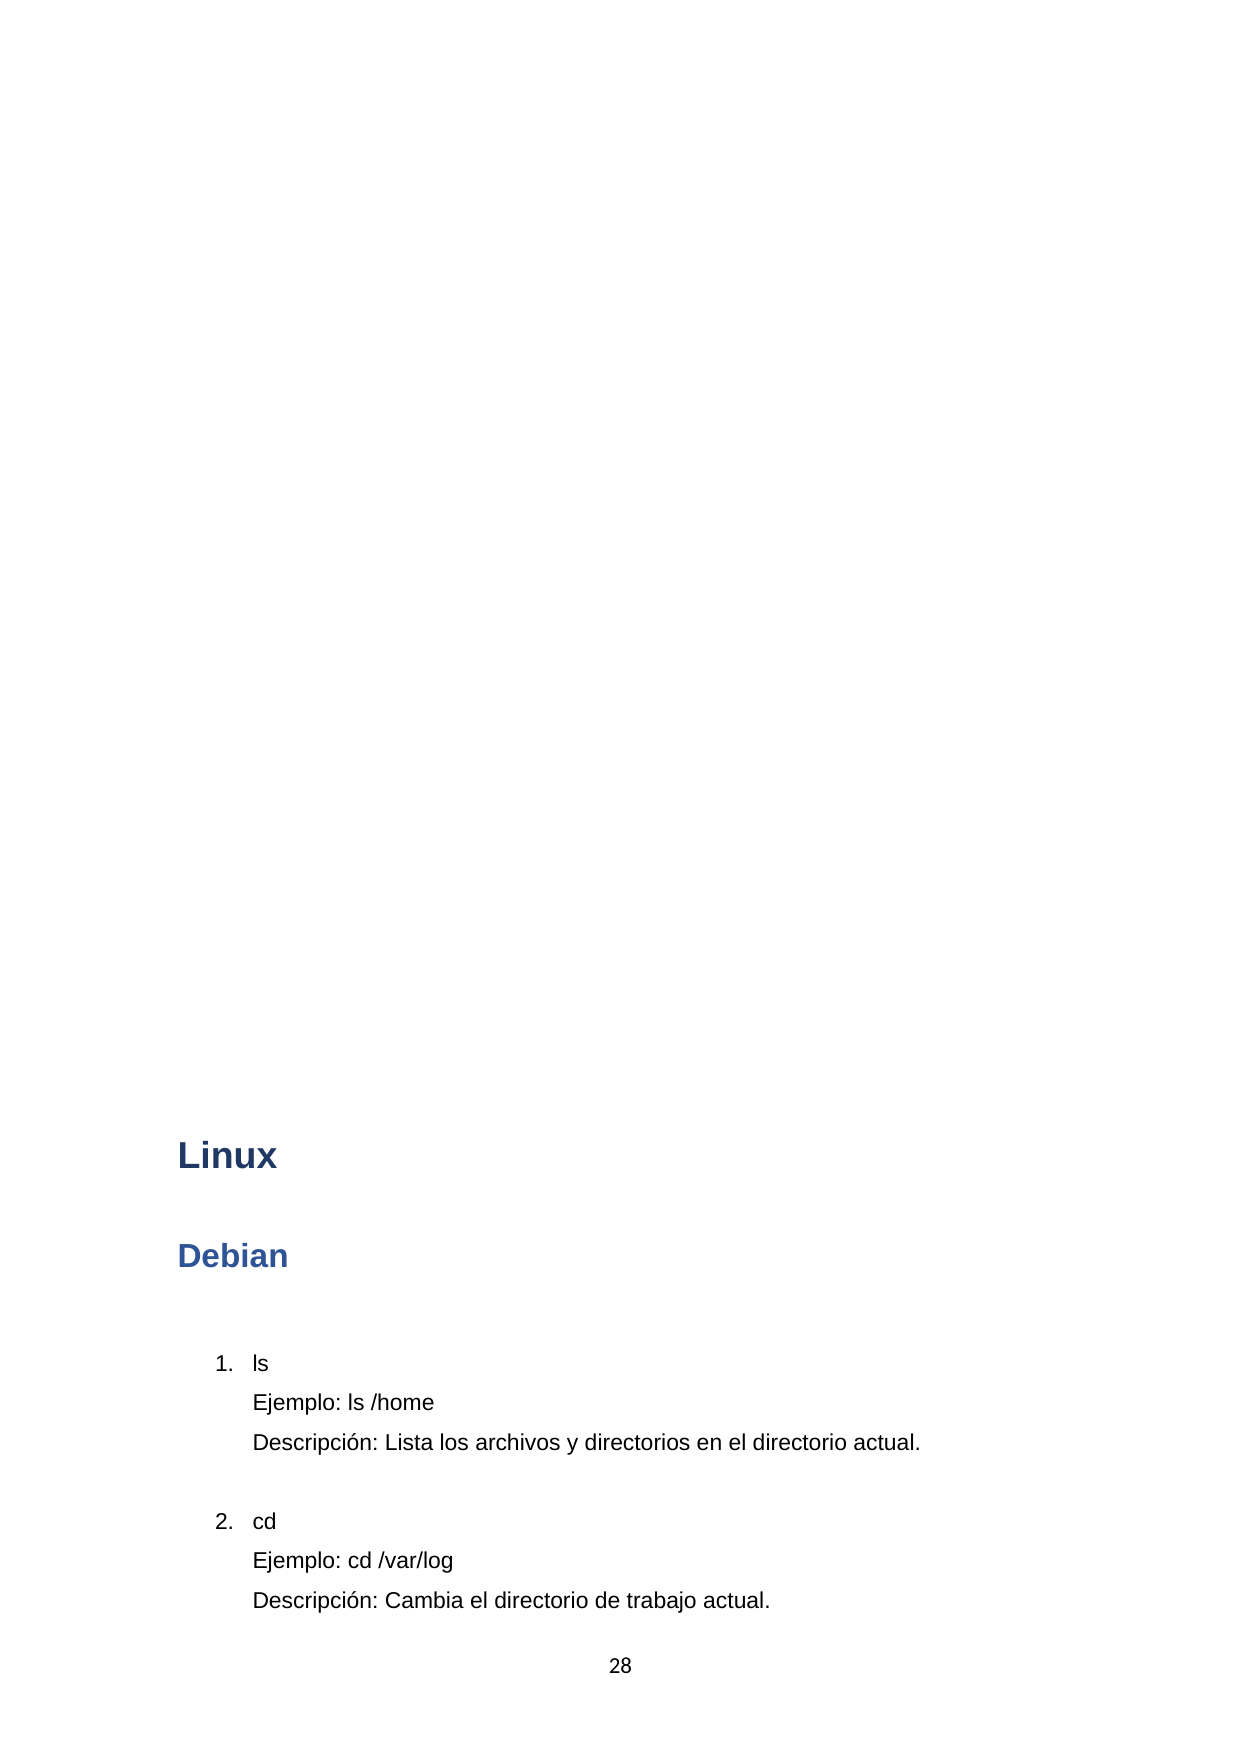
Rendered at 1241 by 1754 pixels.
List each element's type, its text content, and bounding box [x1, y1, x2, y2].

list cd Ejemplo: cd /var/log Descripción: Cambia el directorio de trabajo actual. [215, 1508, 1063, 1613]
list ls Ejemplo: ls /home Descripción: Lista los archivos y directorios en el directorio actual. [215, 1350, 1063, 1495]
subtitle Debian [177, 1236, 1063, 1274]
subtitle Linux [177, 1134, 1063, 1228]
